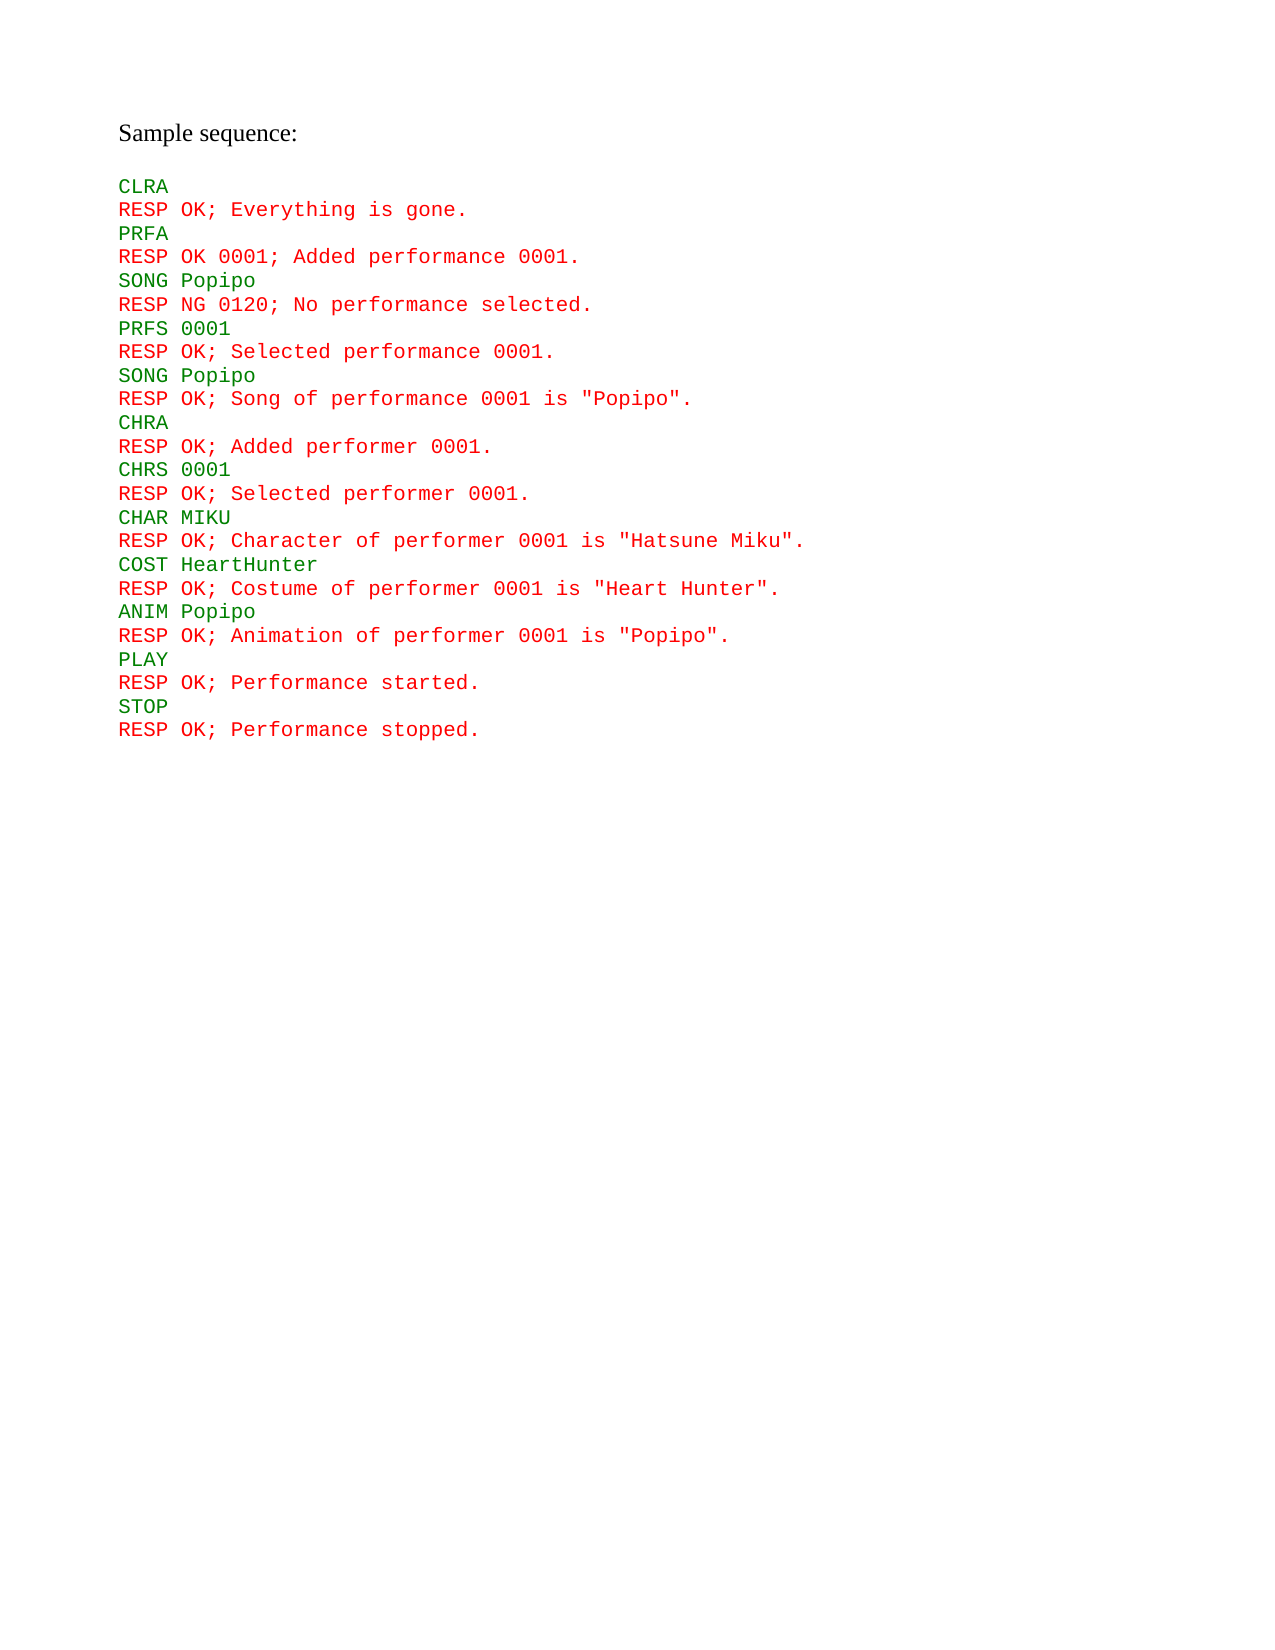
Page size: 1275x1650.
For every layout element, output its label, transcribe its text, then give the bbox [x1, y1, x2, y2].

text ANIM Popipo [118, 601, 1157, 625]
text SONG Popipo [118, 365, 1157, 388]
text CHRA [118, 412, 1157, 436]
text RESP NG 0120; No performance selected. [118, 294, 1157, 317]
text CLRA [118, 176, 1157, 199]
text CHRS 0001 [118, 459, 1157, 483]
text RESP OK; Added performer 0001. [118, 436, 1157, 459]
text PLAY [118, 648, 1157, 672]
text RESP OK; Character of performer 0001 is "Hatsune Miku". [118, 530, 1157, 554]
text RESP OK; Selected performance 0001. [118, 341, 1157, 365]
text RESP OK; Everything is gone. [118, 199, 1157, 223]
text PRFA [118, 223, 1157, 247]
text SONG Popipo [118, 270, 1157, 294]
text RESP OK; Selected performer 0001. [118, 483, 1157, 507]
text COST HeartHunter [118, 554, 1157, 578]
text RESP OK 0001; Added performance 0001. [118, 247, 1157, 270]
text CHAR MIKU [118, 507, 1157, 530]
text STOP [118, 696, 1157, 719]
text RESP OK; Performance stopped. [118, 719, 1157, 743]
text RESP OK; Costume of performer 0001 is "Heart Hunter". [118, 578, 1157, 601]
text RESP OK; Performance started. [118, 672, 1157, 696]
text RESP OK; Animation of performer 0001 is "Popipo". [118, 625, 1157, 648]
text Sample sequence: [118, 118, 1157, 147]
text RESP OK; Song of performance 0001 is "Popipo". [118, 388, 1157, 412]
text PRFS 0001 [118, 317, 1157, 341]
